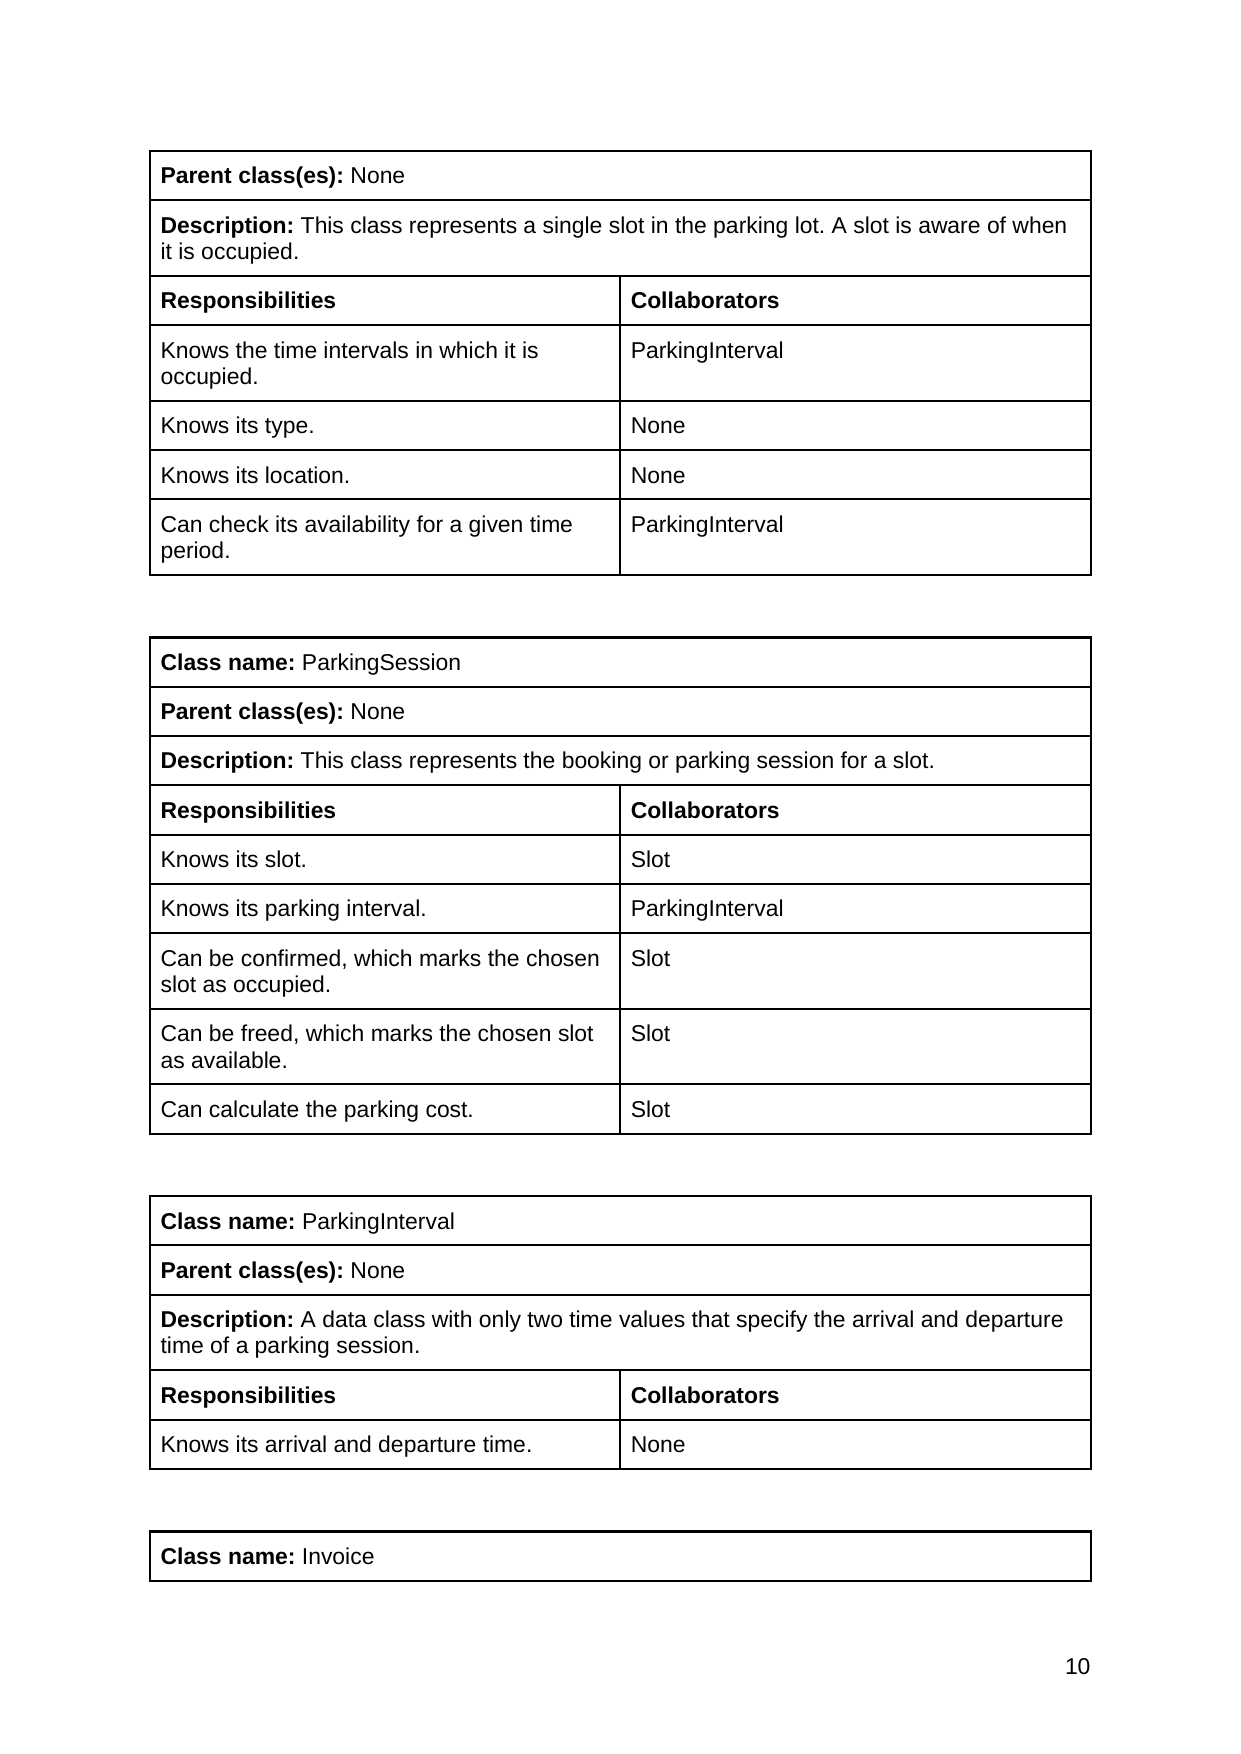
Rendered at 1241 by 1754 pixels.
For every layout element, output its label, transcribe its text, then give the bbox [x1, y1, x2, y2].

table_cell Parent class(es): None [151, 1246, 1090, 1294]
table_cell Collaborators [621, 786, 1090, 833]
table_header Class name: Invoice [151, 1533, 1090, 1579]
table_cell Collaborators [621, 1371, 1090, 1418]
table_cell None [621, 451, 1090, 498]
table_cell Collaborators [621, 277, 1090, 324]
table_cell None [621, 402, 1090, 449]
table_cell Parent class(es): None [151, 688, 1090, 735]
table_cell Knows its parking interval. [151, 885, 619, 932]
table_cell Can be confirmed, which marks the chosen slot as occupied. [151, 934, 619, 1008]
table_cell Slot [621, 1010, 1090, 1083]
table_header Class name: ParkingInterval [151, 1197, 1090, 1244]
table_header Class name: ParkingSession [151, 639, 1090, 686]
table_cell Description: This class represents a single slot in the parking lot. A slot is aware of when it is occupied. [151, 201, 1090, 275]
table_cell Parent class(es): None [151, 152, 1090, 199]
table_cell Can calculate the parking cost. [151, 1085, 619, 1133]
table_cell Slot [621, 836, 1090, 883]
table_cell Knows its type. [151, 402, 619, 449]
table_cell ParkingInterval [621, 326, 1090, 400]
table_cell Slot [621, 934, 1090, 1008]
table_cell Responsibilities [151, 786, 619, 833]
table_cell Description: This class represents the booking or parking session for a slot. [151, 737, 1090, 784]
table_cell ParkingInterval [621, 885, 1090, 932]
table_cell Responsibilities [151, 1371, 619, 1418]
table_cell Responsibilities [151, 277, 619, 324]
table_cell Can be freed, which marks the chosen slot as available. [151, 1010, 619, 1083]
table_cell None [621, 1421, 1090, 1468]
table_cell ParkingInterval [621, 500, 1090, 574]
table_cell Knows the time intervals in which it is occupied. [151, 326, 619, 400]
table_cell Can check its availability for a given time period. [151, 500, 619, 574]
table_cell Knows its location. [151, 451, 619, 498]
table_cell Knows its arrival and departure time. [151, 1421, 619, 1468]
table_cell Slot [621, 1085, 1090, 1133]
table_cell Knows its slot. [151, 836, 619, 883]
table_cell Description: A data class with only two time values that specify the arrival and departure time of a parking session. [151, 1296, 1090, 1369]
